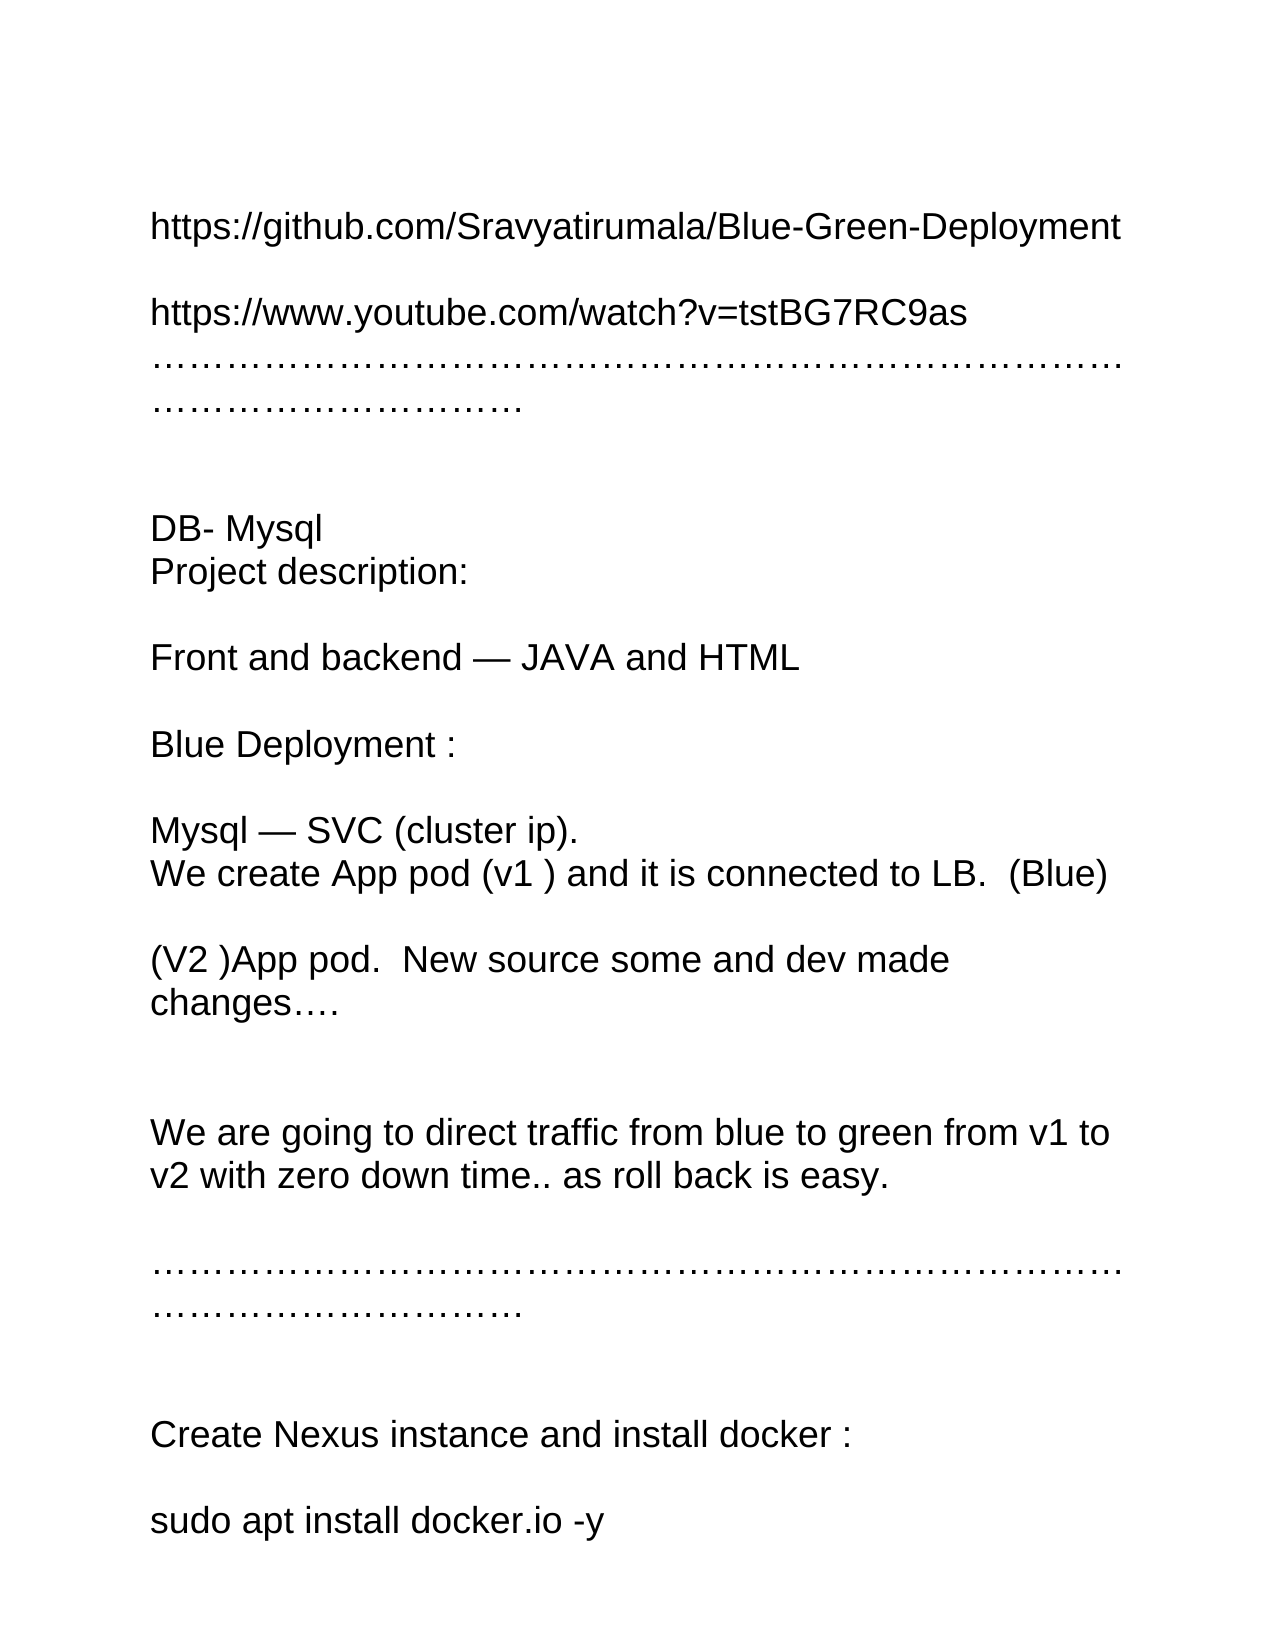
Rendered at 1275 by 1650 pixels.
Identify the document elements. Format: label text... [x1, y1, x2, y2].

text We are going to direct traffic from blue to green from v1 to v2 with zero down time.. as roll back is easy. [150, 1110, 1125, 1196]
text ……………………………………………………………………………………………… [150, 1239, 1125, 1326]
text Project description: [150, 549, 1125, 592]
text DB- Mysql [150, 506, 1125, 549]
text Create Nexus instance and install docker : [150, 1412, 1125, 1455]
text https://github.com/Sravyatirumala/Blue-Green-Deployment [150, 204, 1125, 247]
text We create App pod (v1 ) and it is connected to LB. (Blue) [150, 851, 1125, 894]
text Blue Deployment : [150, 722, 1125, 765]
text sudo apt install docker.io -y [150, 1498, 1125, 1541]
text (V2 )App pod. New source some and dev made changes…. [150, 937, 1125, 1024]
text Mysql — SVC (cluster ip). [150, 808, 1125, 851]
text ……………………………………………………………………………………………… [150, 334, 1125, 420]
text https://www.youtube.com/watch?v=tstBG7RC9as [150, 291, 1125, 334]
text Front and backend — JAVA and HTML [150, 636, 1125, 679]
